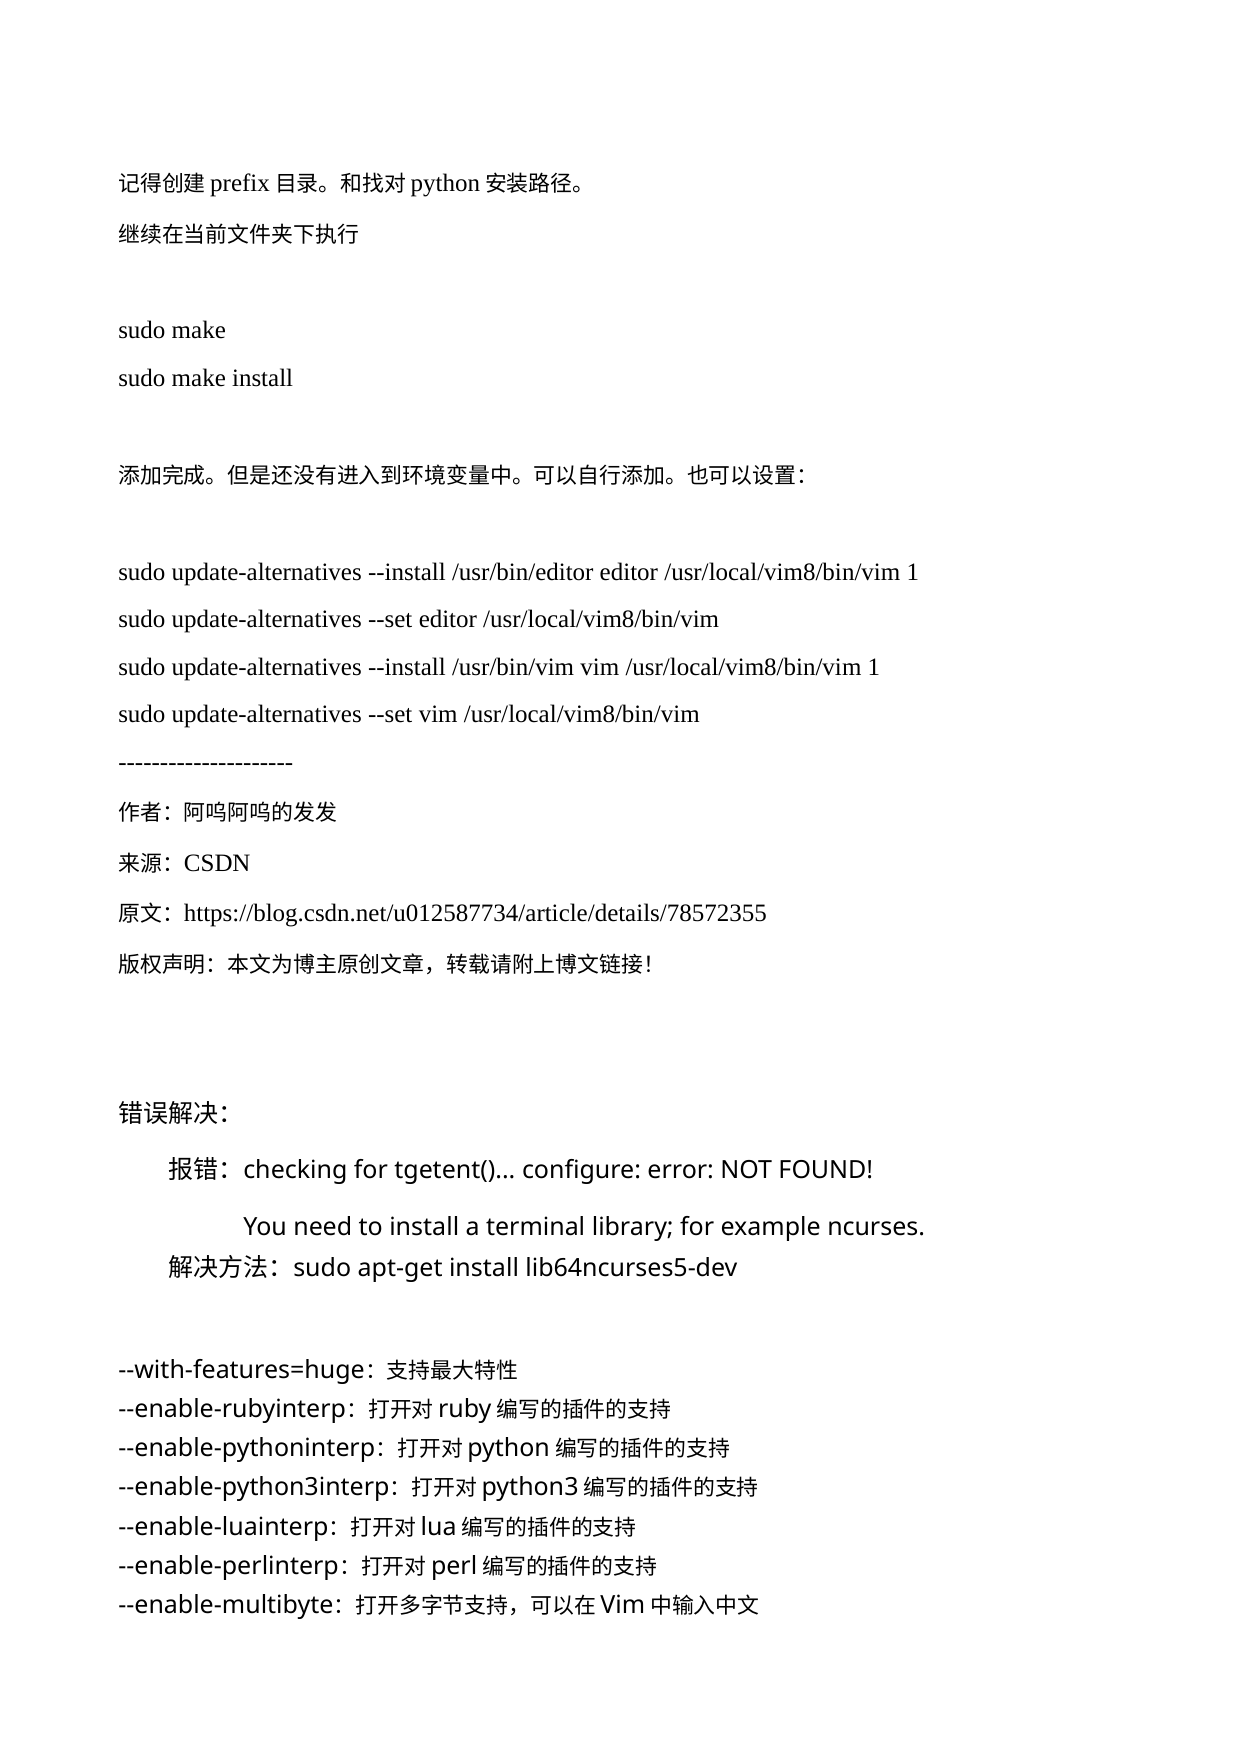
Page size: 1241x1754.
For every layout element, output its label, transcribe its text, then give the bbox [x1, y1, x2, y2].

text 版权声明：本文为博主原创文章，转载请附上博文链接！ [118, 947, 1122, 979]
text 报错：checking for tgetent()... configure: error: NOT FOUND! [118, 1150, 1122, 1186]
text sudo update-alternatives --set vim /usr/local/vim8/bin/vim [118, 699, 1122, 728]
text 继续在当前文件夹下执行 [118, 217, 1122, 248]
text 添加完成。但是还没有进入到环境变量中。可以自行添加。也可以设置： [118, 458, 1122, 490]
text sudo update-alternatives --install /usr/bin/editor editor /usr/local/vim8/bin/vim 1 [118, 557, 1122, 585]
text 来源：CSDN [118, 846, 1122, 877]
text --------------------- [118, 747, 1122, 776]
text 原文：https://blog.csdn.net/u012587734/article/details/78572355 [118, 896, 1122, 928]
text sudo make [118, 315, 1122, 344]
text 记得创建prefix目录。和找对python安装路径。 [118, 166, 1122, 197]
text --with-features=huge：支持最大特性 --enable-rubyinterp：打开对ruby编写的插件的支持 --enable-pythoninterp：打开对python编写的插件的支持 --enable-python3interp：打开对python3编写的插件的支持 --enable-luainterp：打开对lua编写的插件的支持 --enable-perlinterp：打开对perl编写的插件的支持 --enable-multibyte：打开多字节支持，可以在Vim中输入中文 [118, 1352, 1122, 1621]
text sudo update-alternatives --set editor /usr/local/vim8/bin/vim [118, 604, 1122, 633]
text sudo make install [118, 363, 1122, 392]
text 作者：阿呜阿呜的发发 [118, 794, 1122, 826]
text 错误解决： [118, 1093, 1122, 1130]
text You need to install a terminal library; for example ncurses. 解决方法：sudo apt-get install lib64ncurses5-dev [118, 1206, 1122, 1284]
text sudo update-alternatives --install /usr/bin/vim vim /usr/local/vim8/bin/vim 1 [118, 652, 1122, 681]
